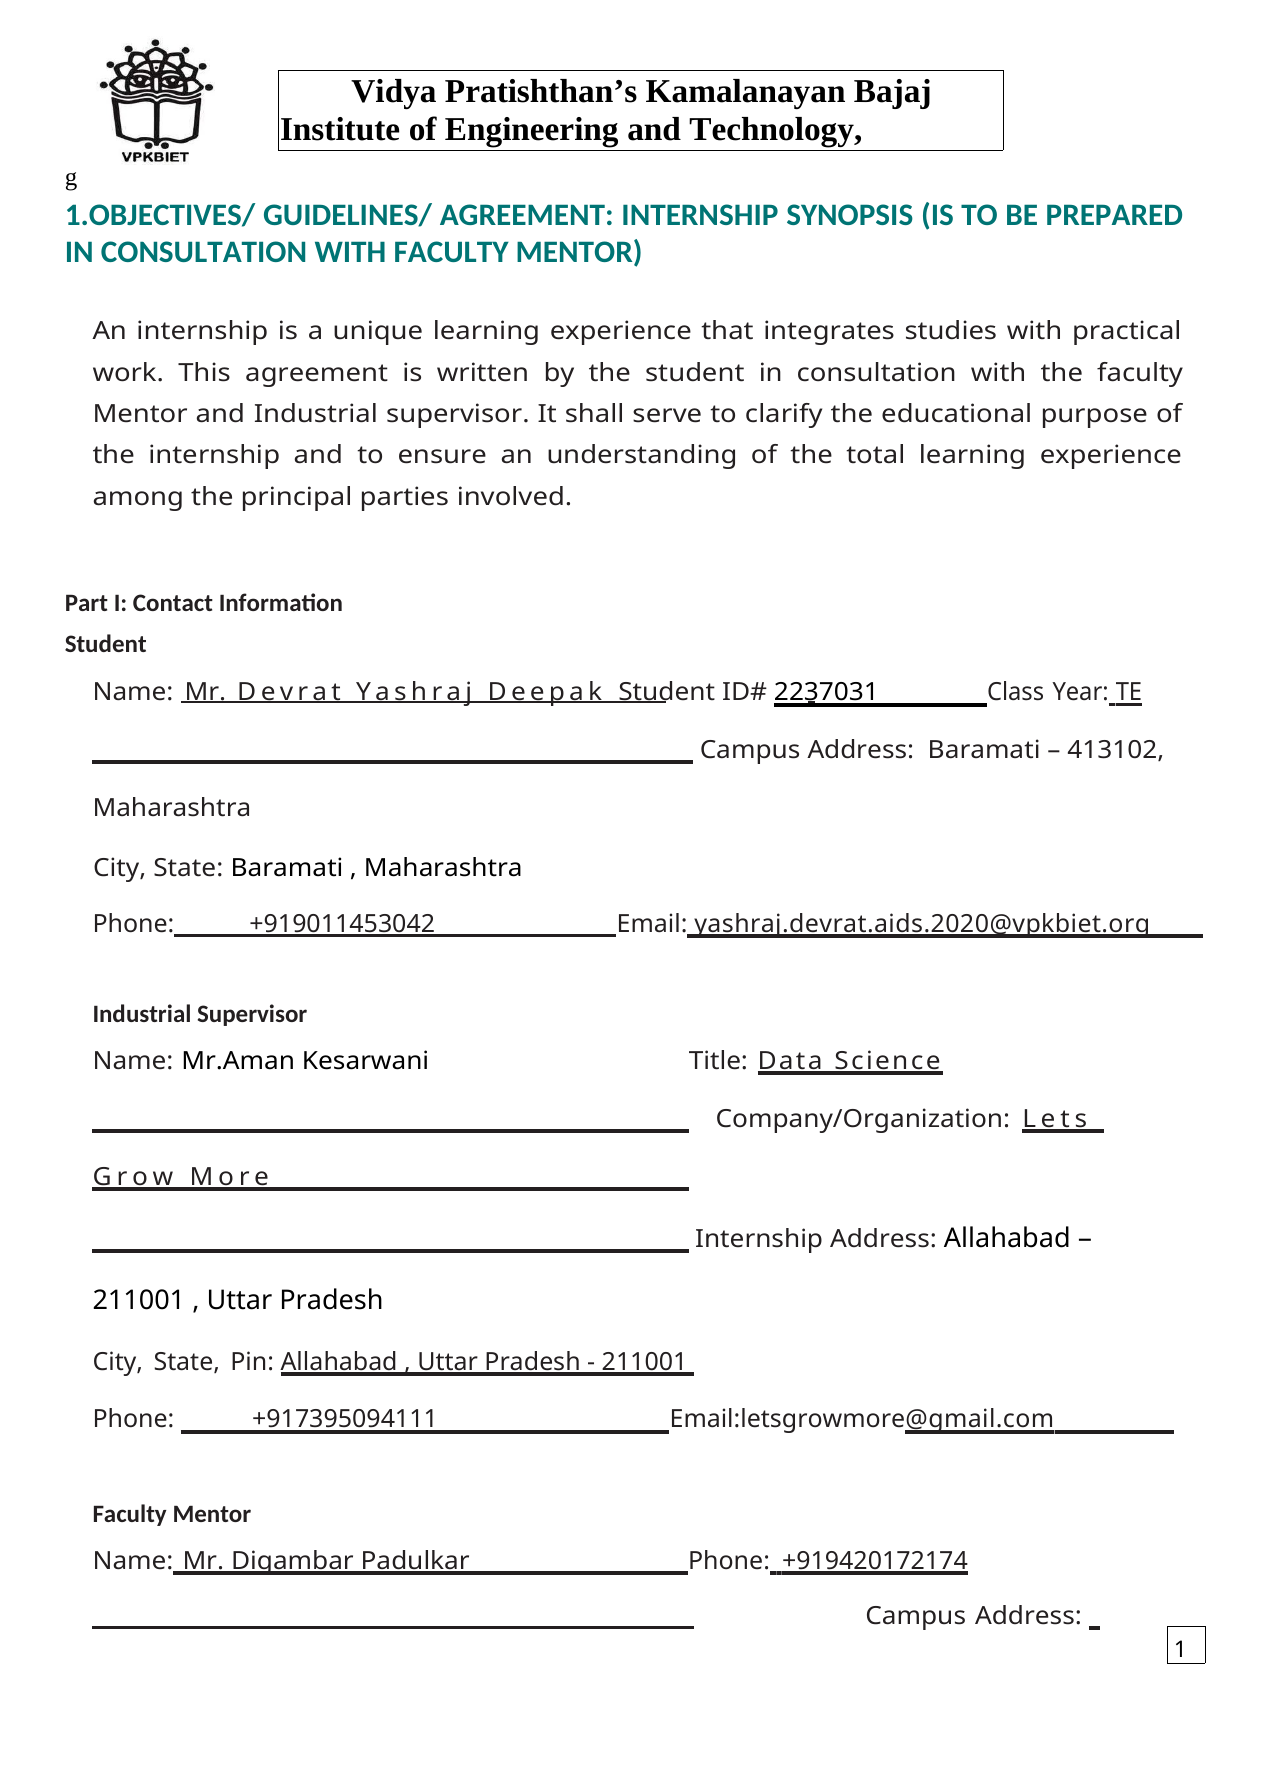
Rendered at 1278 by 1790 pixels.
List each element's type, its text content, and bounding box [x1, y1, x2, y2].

text City, State, Pin: Allahabad , Uttar Pradesh - 211001 Phone: +917395094111 Email:letsgrowmore@gmail.com [92, 1343, 1179, 1435]
text Name: Mr. Digambar Padulkar Phone: +919420172174 Campus Address: Baramati - 413102, Maharashtra [92, 1542, 1183, 1632]
subtitle Faculty Mentor [92, 1498, 1212, 1528]
text City, State: Baramati , Maharashtra [64, 848, 1212, 884]
text Name: Mr.Aman Kesarwani Title: Data Science Company/Organization: Lets Grow More Internship Address: Allahabad – 211001 , Uttar Pradesh [92, 1043, 1183, 1318]
subtitle Industrial Supervisor [92, 998, 1212, 1028]
text An internship is a unique learning experience that integrates studies with practical work. This agreement is written by the student in consultation with the faculty Mentor and Industrial supervisor. It shall serve to clarify the educational purpose of the internship and to ensure an understanding of the total learning experience among the principal parties involved. [92, 313, 1183, 513]
text g [64, 162, 1212, 191]
text Name: Mr. Devrat Yashraj Deepak Student ID# 2237031 Class Year: TE Campus Address: Baramati – 413102, Maharashtra [92, 674, 1175, 824]
subtitle Part I: Contact Information Student [64, 587, 370, 659]
subtitle 1.OBJECTIVES/ GUIDELINES/ AGREEMENT: INTERNSHIP SYNOPSIS (IS TO BE PREPARED IN CONSULTATION WITH FACULTY MENTOR) [64, 196, 1183, 270]
text Phone: +919011453042 Email: yashraj.devrat.aids.2020@vpkbiet.org [92, 906, 1212, 940]
